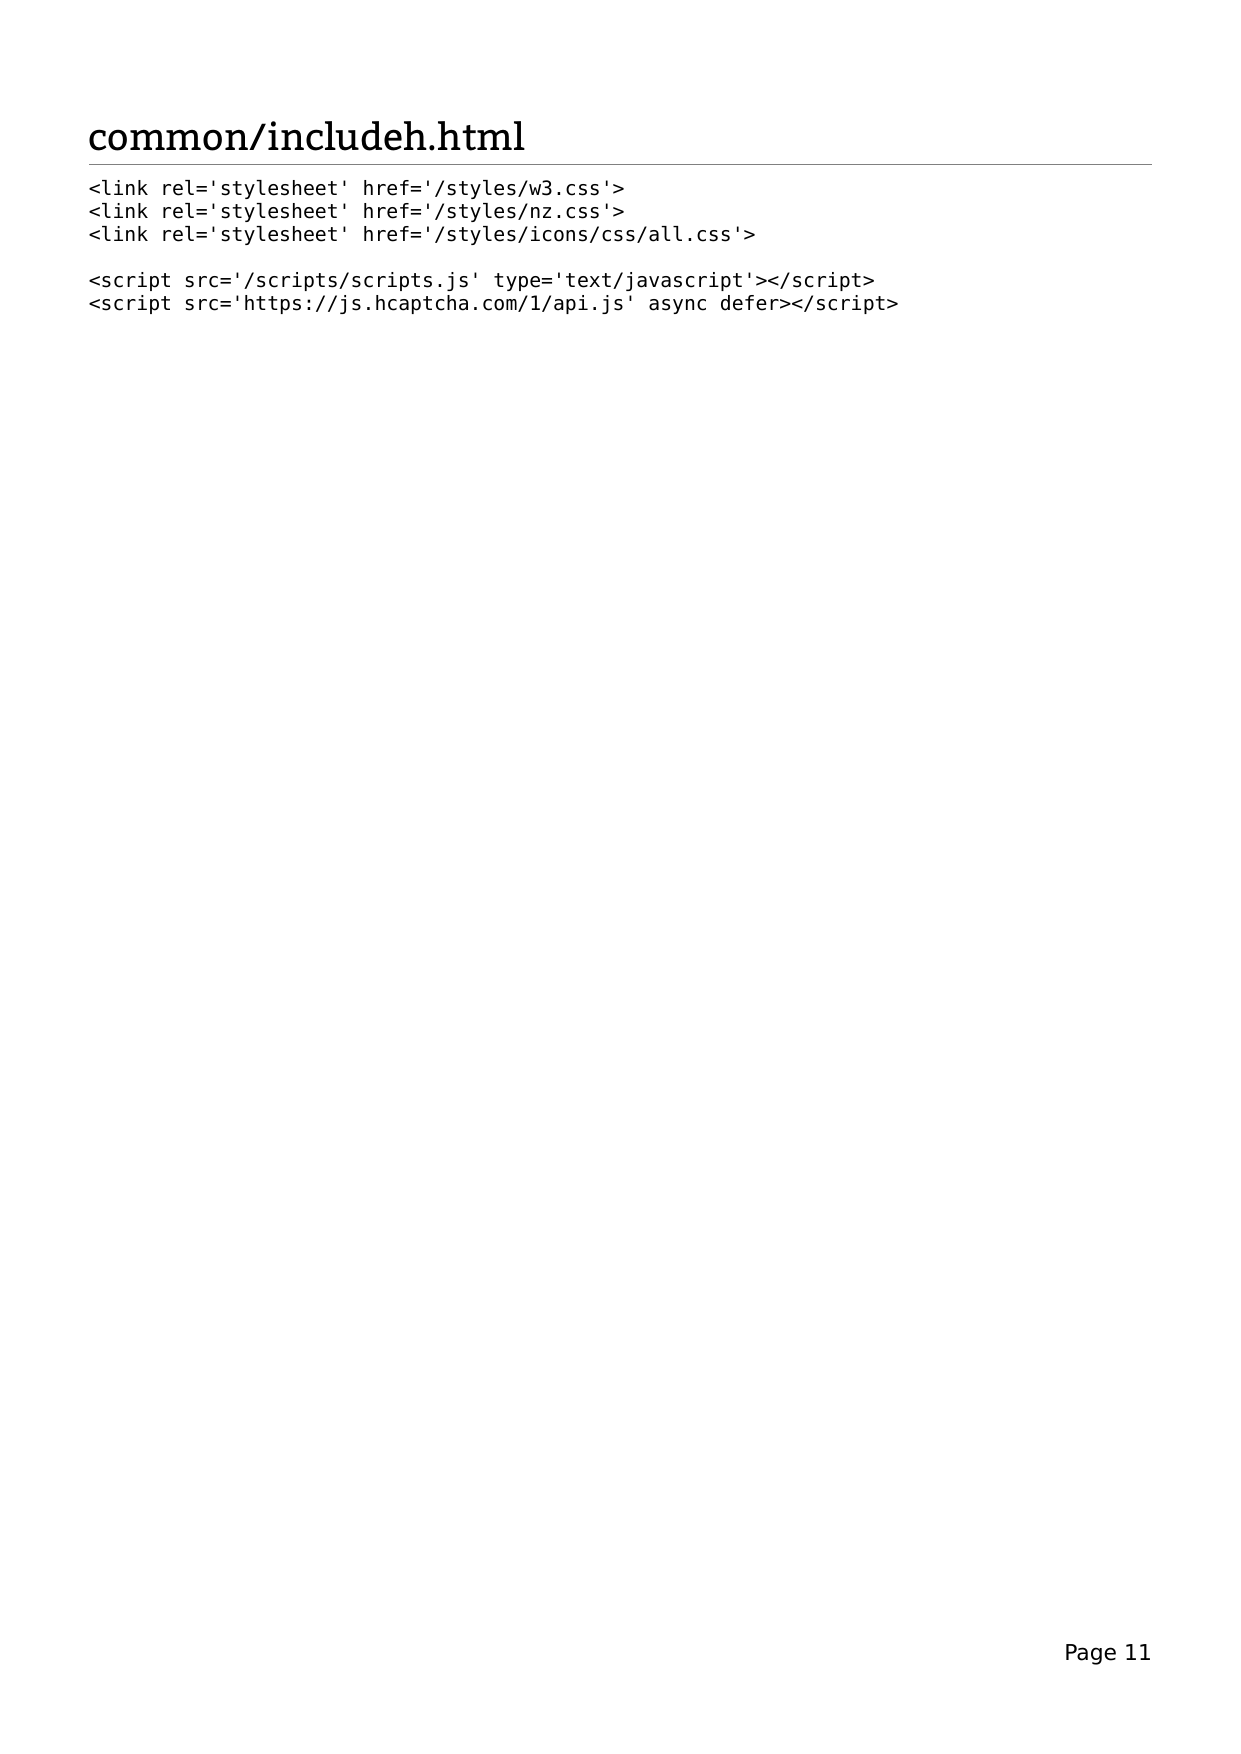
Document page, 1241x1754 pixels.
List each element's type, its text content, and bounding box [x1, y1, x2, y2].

subtitle common/includeh.html [88, 113, 1152, 165]
text <link rel='stylesheet' href='/styles/icons/css/all.css'> [88, 223, 1152, 246]
text <script src='/scripts/scripts.js' type='text/javascript'></script> [88, 269, 1152, 292]
text <script src='https://js.hcaptcha.com/1/api.js' async defer></script> [88, 292, 1152, 315]
text <link rel='stylesheet' href='/styles/w3.css'> [88, 177, 1152, 200]
text <link rel='stylesheet' href='/styles/nz.css'> [88, 200, 1152, 223]
